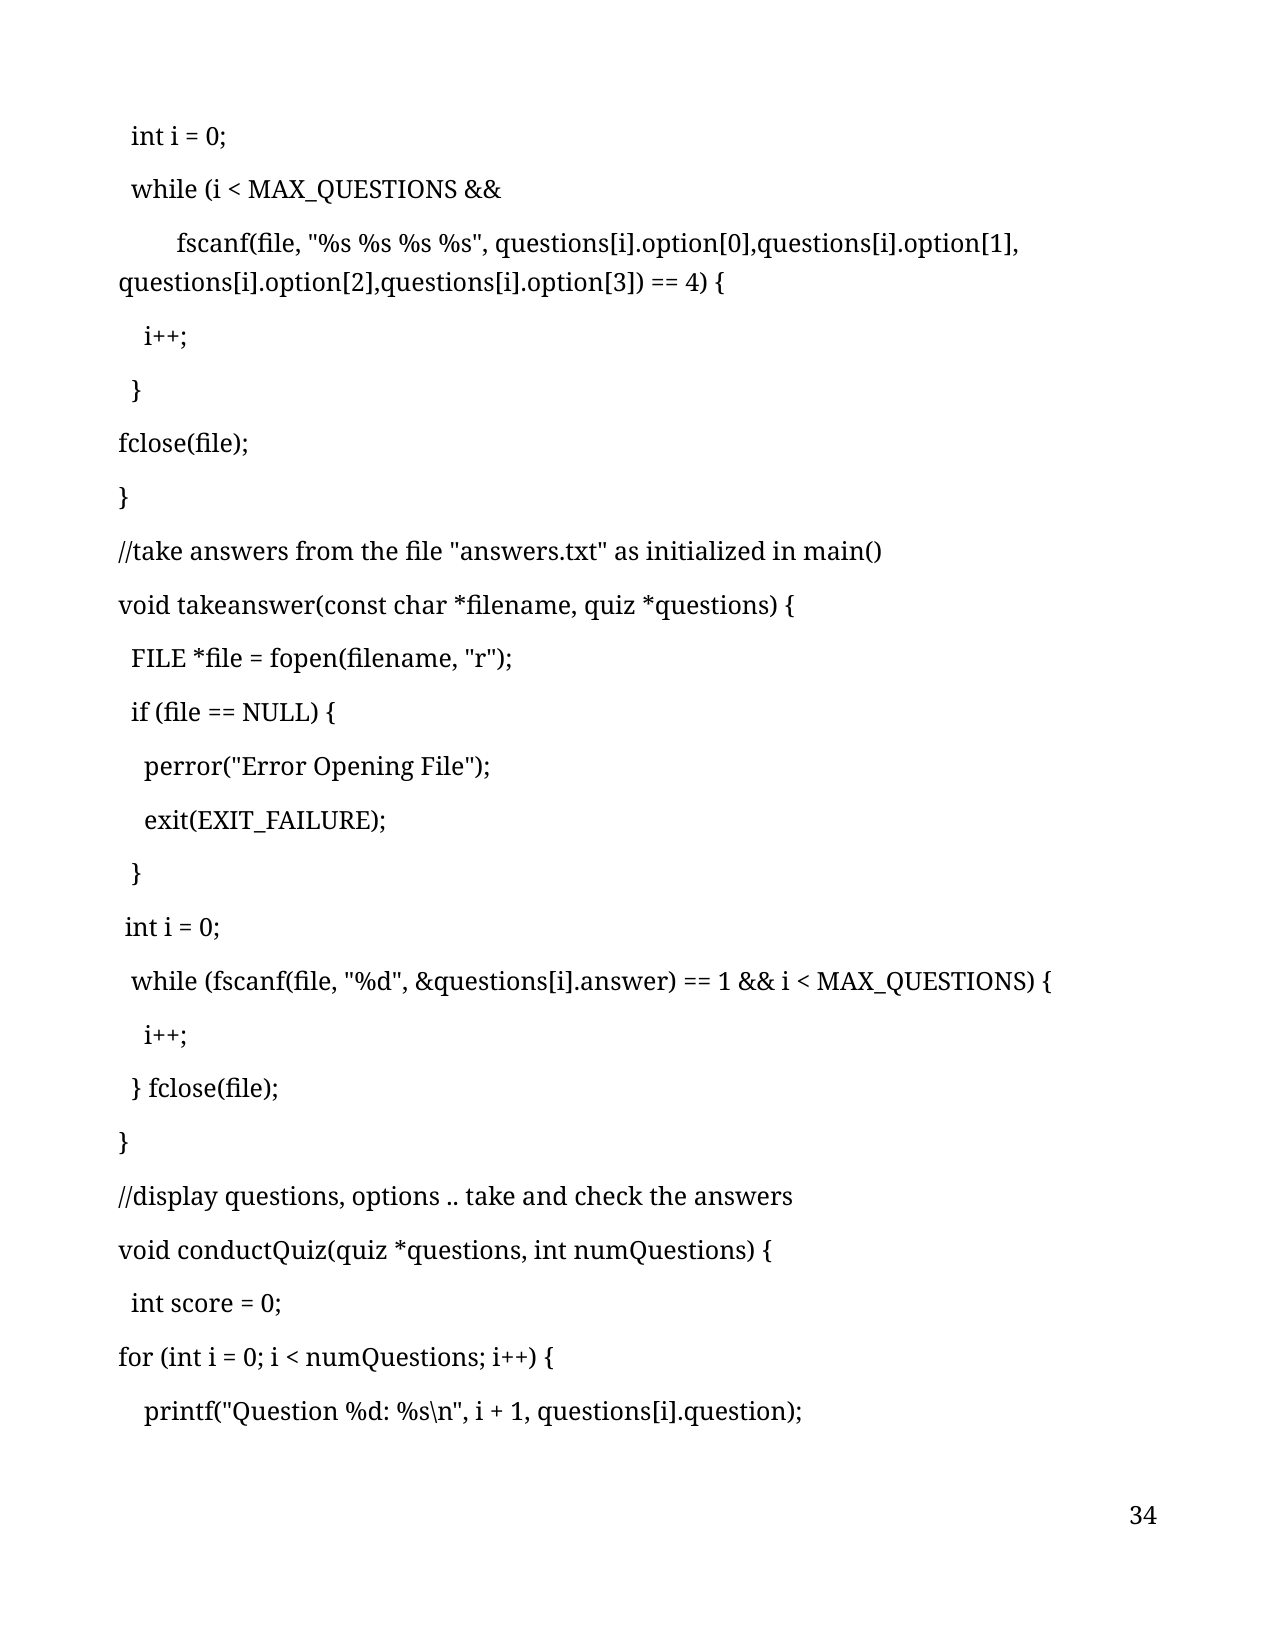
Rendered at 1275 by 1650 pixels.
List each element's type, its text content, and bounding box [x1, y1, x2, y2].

text //take answers from the file "answers.txt" as initialized in main() [118, 533, 1157, 568]
text void conductQuiz(quiz *questions, int numQuestions) { [118, 1232, 1157, 1266]
text int i = 0; [118, 910, 1157, 944]
text while (i < MAX_QUESTIONS && [118, 172, 1157, 206]
text int score = 0; [118, 1286, 1157, 1320]
text } [118, 372, 1157, 406]
text } [118, 856, 1157, 890]
text } [118, 480, 1157, 514]
text i++; [118, 1017, 1157, 1051]
text fclose(file); [118, 426, 1157, 460]
text } fclose(file); [118, 1071, 1157, 1105]
text //display questions, options .. take and check the answers [118, 1178, 1157, 1213]
text } [118, 1125, 1157, 1159]
text fscanf(file, "%s %s %s %s", questions[i].option[0],questions[i].option[1], questions[i].option[2],questions[i].option[3]) == 4) { [118, 226, 1157, 299]
text while (fscanf(file, "%d", &questions[i].answer) == 1 && i < MAX_QUESTIONS) { [118, 963, 1157, 998]
text if (file == NULL) { [118, 695, 1157, 729]
text for (int i = 0; i < numQuestions; i++) { [118, 1340, 1157, 1374]
text perror("Error Opening File"); [118, 748, 1157, 783]
text int i = 0; [118, 118, 1157, 152]
text void takeanswer(const char *filename, quiz *questions) { [118, 587, 1157, 621]
text i++; [118, 318, 1157, 353]
text printf("Question %d: %s\n", i + 1, questions[i].question); [118, 1393, 1157, 1428]
text FILE *file = fopen(filename, "r"); [118, 641, 1157, 675]
text exit(EXIT_FAILURE); [118, 802, 1157, 836]
